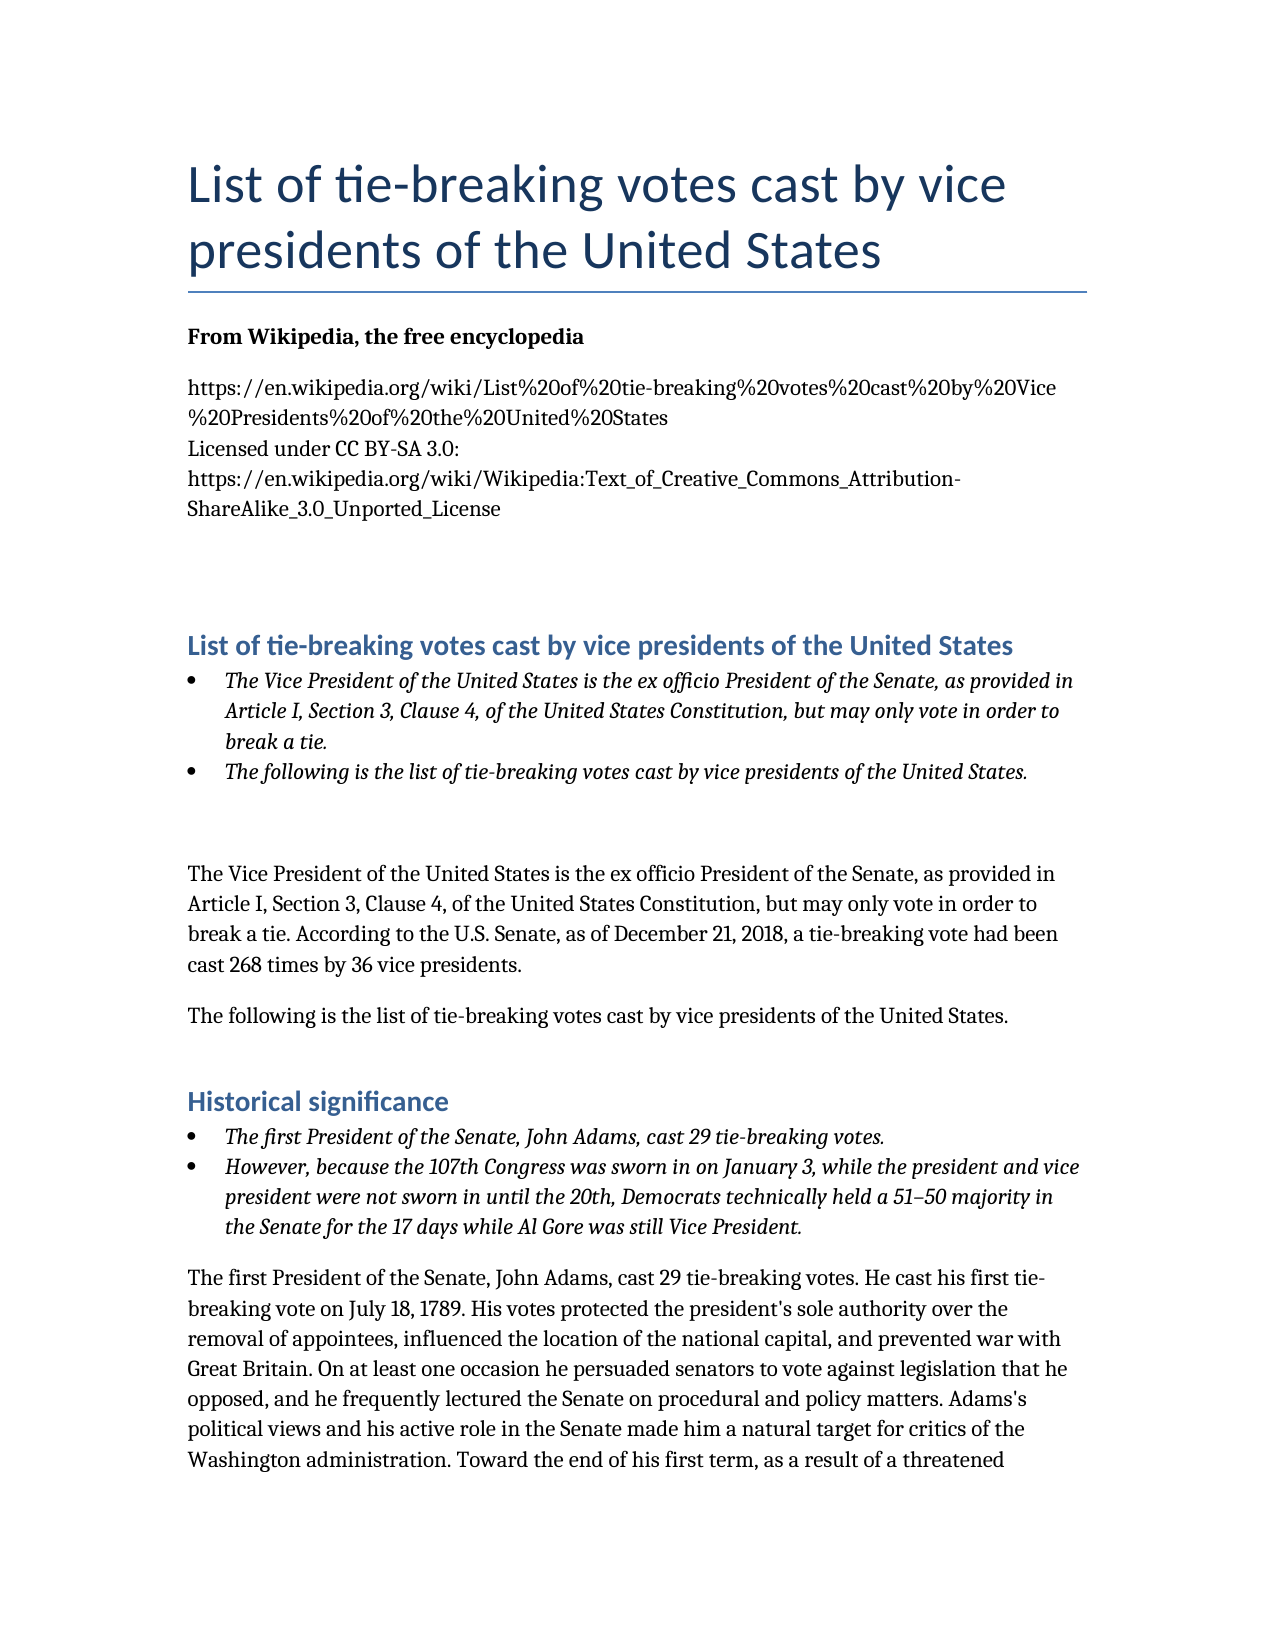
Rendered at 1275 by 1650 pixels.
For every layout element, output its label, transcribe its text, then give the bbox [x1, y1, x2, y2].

text https://en.wikipedia.org/wiki/List%20of%20tie-breaking%20votes%20cast%20by%20Vice%20Presidents%20of%20the%20United%20States Licensed under CC BY-SA 3.0: https://en.wikipedia.org/wiki/Wikipedia:Text_of_Creative_Commons_Attribution-ShareAlike_3.0_Unported_License [187, 375, 1087, 522]
list However, because the 107th Congress was sworn in on January 3, while the president and vice president were not sworn in until the 20th, Democrats technically held a 51–50 majority in the Senate for the 17 days while Al Gore was still Vice President. [187, 1154, 1087, 1241]
title List of tie-breaking votes cast by vice presidents of the United States [187, 150, 1087, 293]
subtitle List of tie-breaking votes cast by vice presidents of the United States [187, 627, 1087, 663]
text The first President of the Senate, John Adams, cast 29 tie-breaking votes. He cast his first tie-breaking vote on July 18, 1789. His votes protected the president's sole authority over the removal of appointees, influenced the location of the national capital, and prevented war with Great Britain. On at least one occasion he persuaded senators to vote against legislation that he opposed, and he frequently lectured the Senate on procedural and policy matters. Adams's political views and his active role in the Senate made him a natural target for critics of the Washington administration. Toward the end of his first term, as a result of a threatened [187, 1265, 1087, 1473]
list The following is the list of tie-breaking votes cast by vice presidents of the United States. [187, 759, 1087, 785]
text From Wikipedia, the free encyclopedia [187, 324, 1087, 350]
list The Vice President of the United States is the ex officio President of the Senate, as provided in Article I, Section 3, Clause 4, of the United States Constitution, but may only vote in order to break a tie. [187, 668, 1087, 755]
subtitle Historical significance [187, 1083, 1087, 1118]
text The Vice President of the United States is the ex officio President of the Senate, as provided in Article I, Section 3, Clause 4, of the United States Constitution, but may only vote in order to break a tie. According to the U.S. Senate, as of December 21, 2018, a tie-breaking vote had been cast 268 times by 36 vice presidents. [187, 861, 1087, 978]
text The following is the list of tie-breaking votes cast by vice presidents of the United States. [187, 1002, 1087, 1029]
list The first President of the Senate, John Adams, cast 29 tie-breaking votes. [187, 1123, 1087, 1150]
